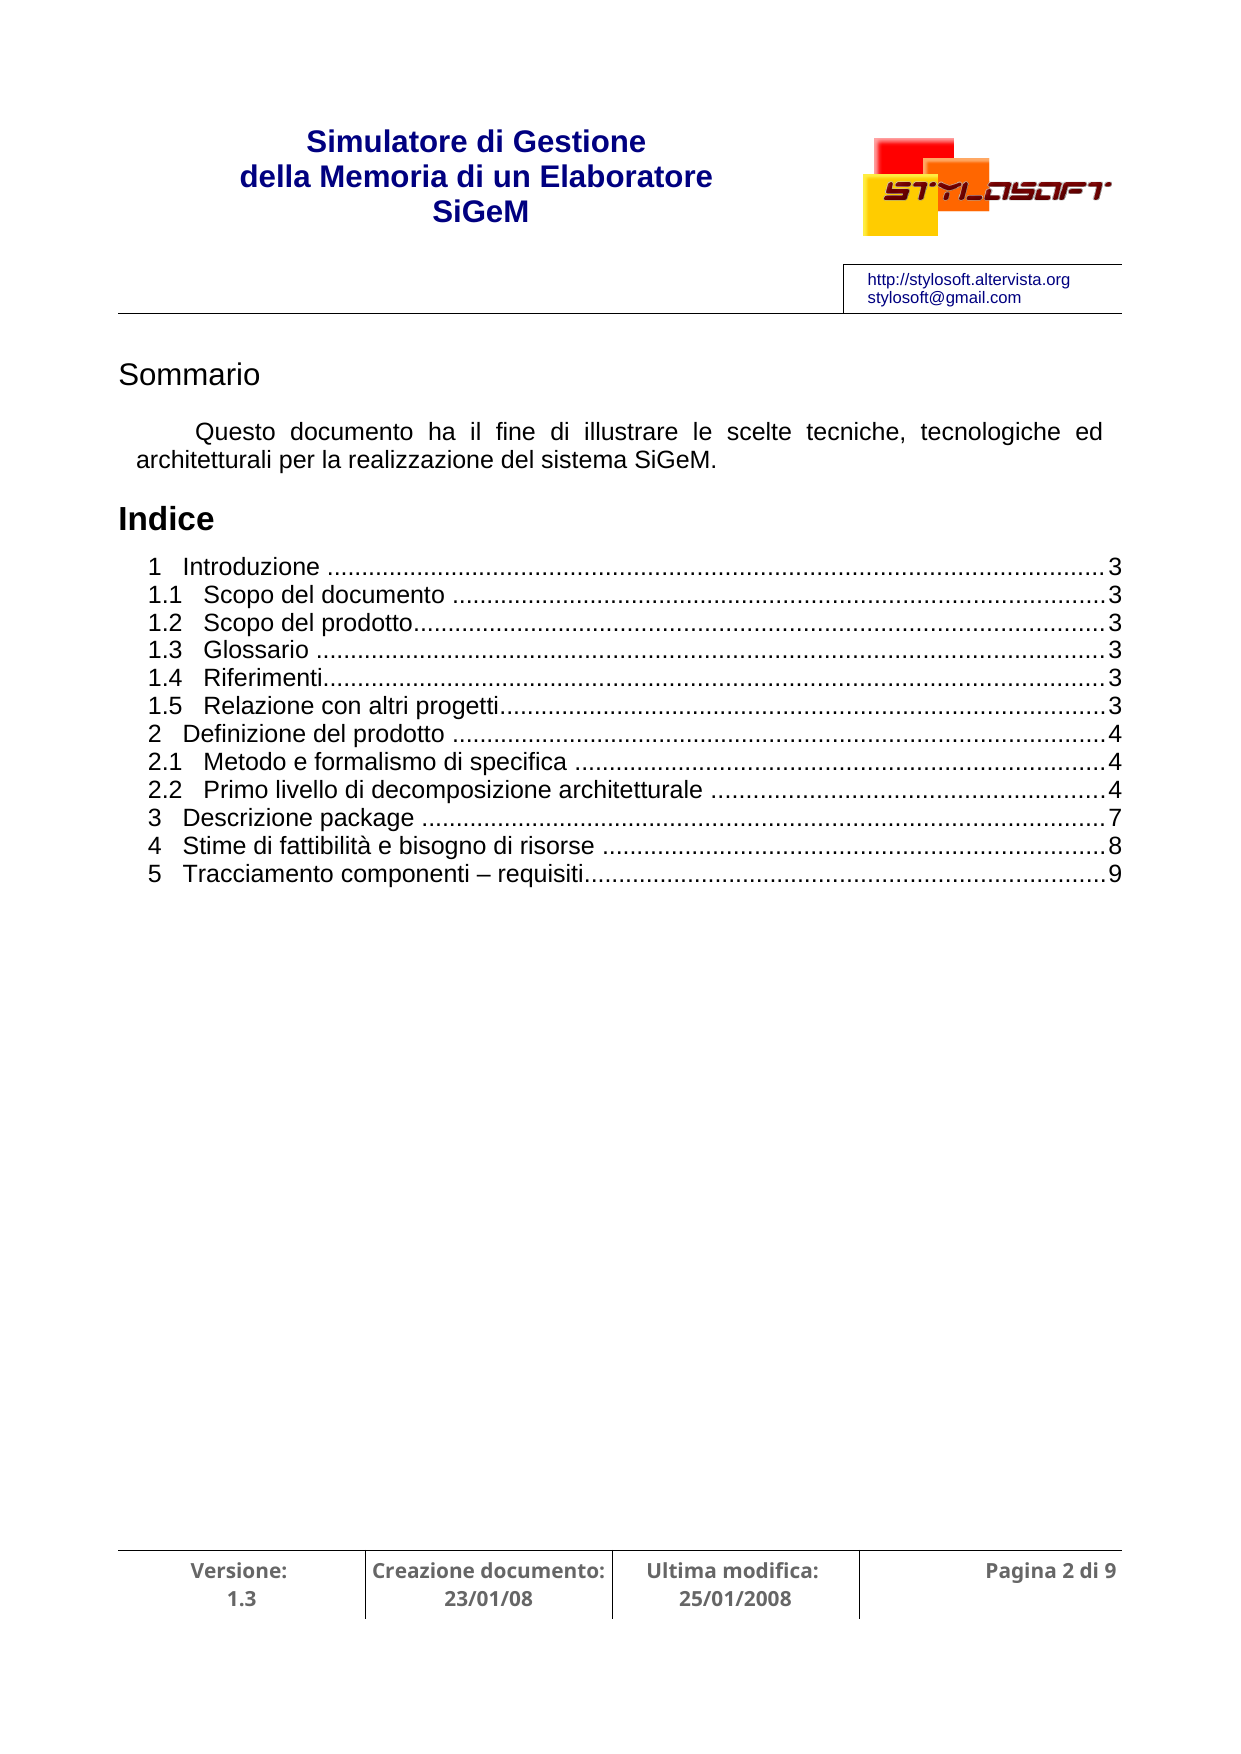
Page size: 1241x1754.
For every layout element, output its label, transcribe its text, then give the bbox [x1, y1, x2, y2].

text 1 Introduzione 3 [148, 552, 1122, 580]
text 1.3 Glossario 3 [148, 636, 1122, 664]
text 2 Definizione del prodotto 4 [148, 720, 1122, 748]
text 5 Tracciamento componenti – requisiti 9 [148, 859, 1122, 887]
text Questo documento ha il fine di illustrare le scelte tecniche, tecnologiche ed architetturali per la realizzazione del sistema SiGeM. [136, 418, 1104, 474]
text 1.2 Scopo del prodotto 3 [148, 608, 1122, 636]
subtitle Sommario [118, 357, 1122, 391]
text 1.4 Riferimenti 3 [148, 664, 1122, 692]
subtitle Indice [118, 500, 1122, 538]
text 3 Descrizione package 7 [148, 804, 1122, 832]
text 4 Stime di fattibilità e bisogno di risorse 8 [148, 832, 1122, 859]
picture [848, 123, 1117, 247]
text 1.1 Scopo del documento 3 [148, 580, 1122, 608]
text 2.1 Metodo e formalismo di specifica 4 [148, 748, 1122, 776]
text 2.2 Primo livello di decomposizione architetturale 4 [148, 776, 1122, 804]
text 1.5 Relazione con altri progetti 3 [148, 692, 1122, 720]
